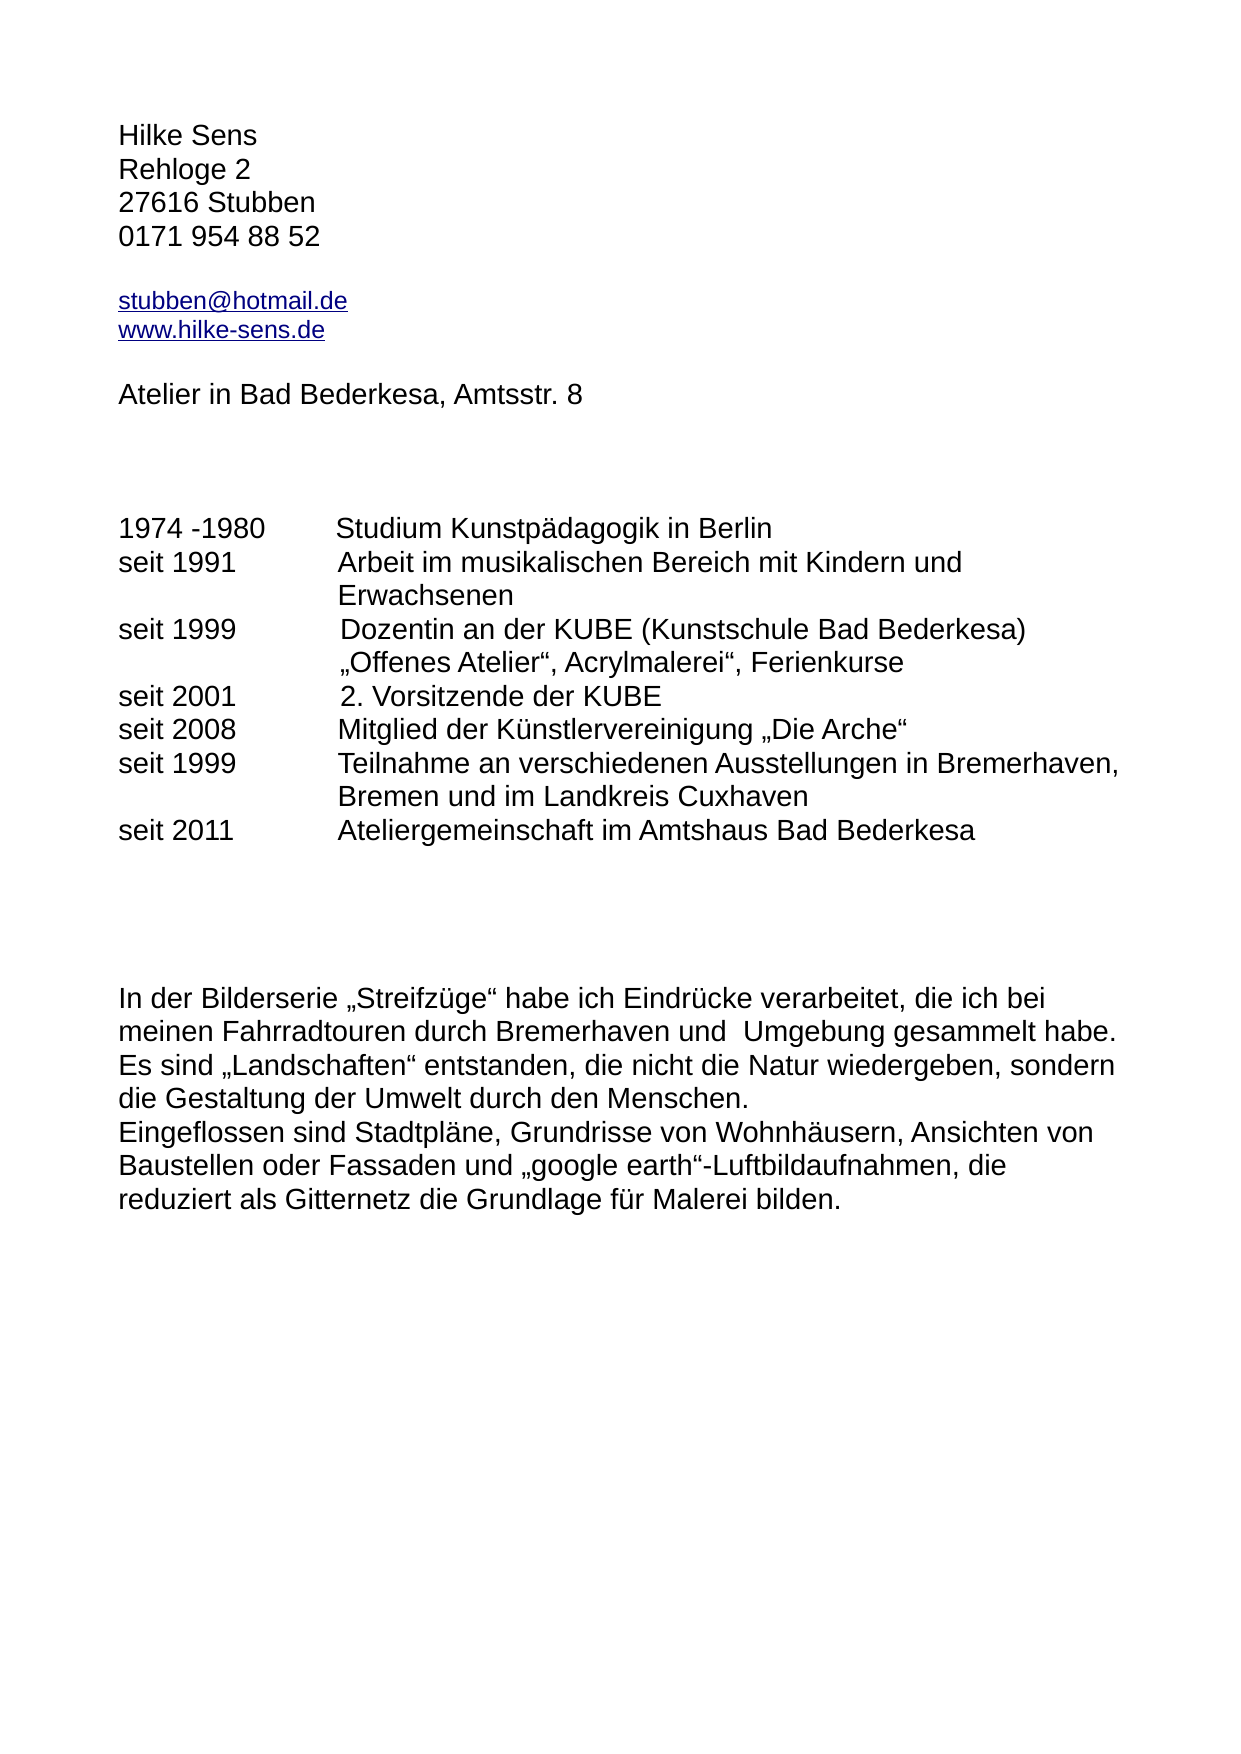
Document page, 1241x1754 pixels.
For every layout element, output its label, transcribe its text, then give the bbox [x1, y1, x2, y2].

text seit 2008 Mitglied der Künstlervereinigung „Die Arche“ [118, 712, 1122, 746]
text seit 1991 Arbeit im musikalischen Bereich mit Kindern und Erwachsenen [118, 544, 1122, 612]
text Atelier in Bad Bederkesa, Amtsstr. 8 [118, 377, 1122, 410]
text Hilke Sens [118, 118, 1122, 152]
text Rehloge 2 [118, 152, 1122, 185]
text Eingeflossen sind Stadtpläne, Grundrisse von Wohnhäusern, Ansichten von Baustellen oder Fassaden und „google earth“-Luftbildaufnahmen, die reduziert als Gitternetz die Grundlage für Malerei bilden. [118, 1115, 1122, 1215]
text seit 1999 Teilnahme an verschiedenen Ausstellungen in Bremerhaven, Bremen und im Landkreis Cuxhaven [118, 746, 1122, 813]
text 27616 Stubben [118, 185, 1122, 219]
text stubben@hotmail.de [118, 286, 1122, 314]
text 1974 -1980 Studium Kunstpädagogik in Berlin [118, 511, 1122, 544]
text seit 2011 Ateliergemeinschaft im Amtshaus Bad Bederkesa [118, 813, 1122, 846]
text seit 1999 Dozentin an der KUBE (Kunstschule Bad Bederkesa) [118, 612, 1122, 645]
text 0171 954 88 52 [118, 219, 1122, 252]
text www.hilke-sens.de [118, 314, 1122, 343]
text In der Bilderserie „Streifzüge“ habe ich Eindrücke verarbeitet, die ich bei meinen Fahrradtouren durch Bremerhaven und Umgebung gesammelt habe. Es sind „Landschaften“ entstanden, die nicht die Natur wiedergeben, sondern die Gestaltung der Umwelt durch den Menschen. [118, 981, 1122, 1115]
text „Offenes Atelier“, Acrylmalerei“, Ferienkurse [118, 645, 1122, 679]
text seit 2001 2. Vorsitzende der KUBE [118, 679, 1122, 712]
